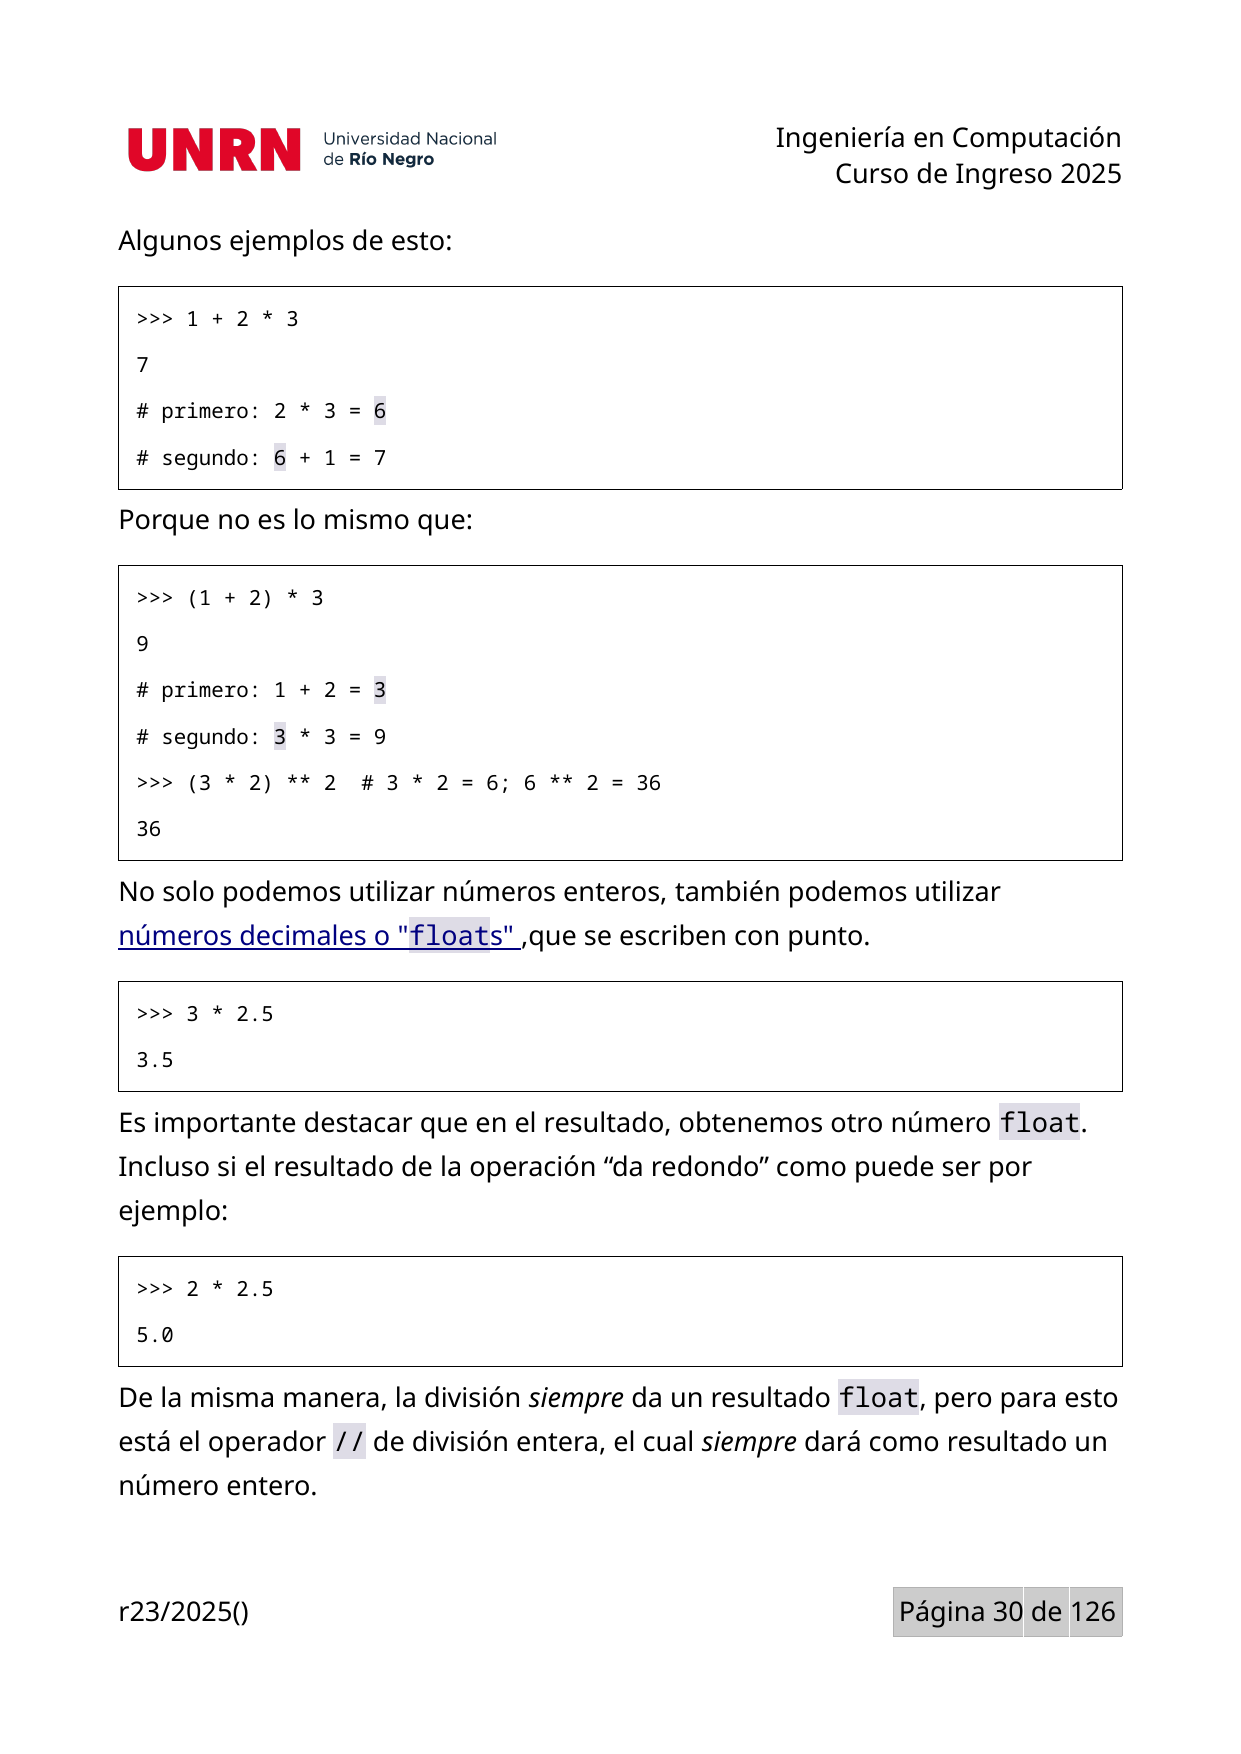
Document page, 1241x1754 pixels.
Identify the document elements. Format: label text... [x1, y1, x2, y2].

text # primero: 1 + 2 = 3 [119, 658, 1122, 704]
text Porque no es lo mismo que: [118, 501, 1122, 537]
text # segundo: 6 + 1 = 7 [119, 425, 1122, 489]
text # segundo: 3 * 3 = 9 [119, 704, 1122, 750]
text De la misma manera, la división siempre da un resultado float, pero para esto está el operador // de división entera, el cual siempre dará como resultado un número entero. [118, 1378, 1122, 1504]
text # primero: 2 * 3 = 6 [119, 378, 1122, 425]
text >>> 3 * 2.5 [119, 982, 1122, 1027]
text 7 [119, 332, 1122, 378]
text >>> 1 + 2 * 3 [119, 287, 1122, 332]
text Es importante destacar que en el resultado, obtenemos otro número float. Incluso si el resultado de la operación “da redondo” como puede ser por ejemplo: [118, 1103, 1122, 1228]
text No solo podemos utilizar números enteros, también podemos utilizar números decimales o "floats" ,que se escriben con punto. [118, 872, 1122, 953]
text 5.0 [119, 1303, 1122, 1366]
text >>> (1 + 2) * 3 [119, 566, 1122, 612]
picture [118, 118, 505, 180]
text >>> 2 * 2.5 [119, 1257, 1122, 1303]
text Algunos ejemplos de esto: [118, 221, 1122, 258]
text 36 [119, 797, 1122, 860]
text 9 [119, 612, 1122, 658]
text 3.5 [119, 1027, 1122, 1091]
text >>> (3 * 2) ** 2 # 3 * 2 = 6; 6 ** 2 = 36 [119, 750, 1122, 797]
